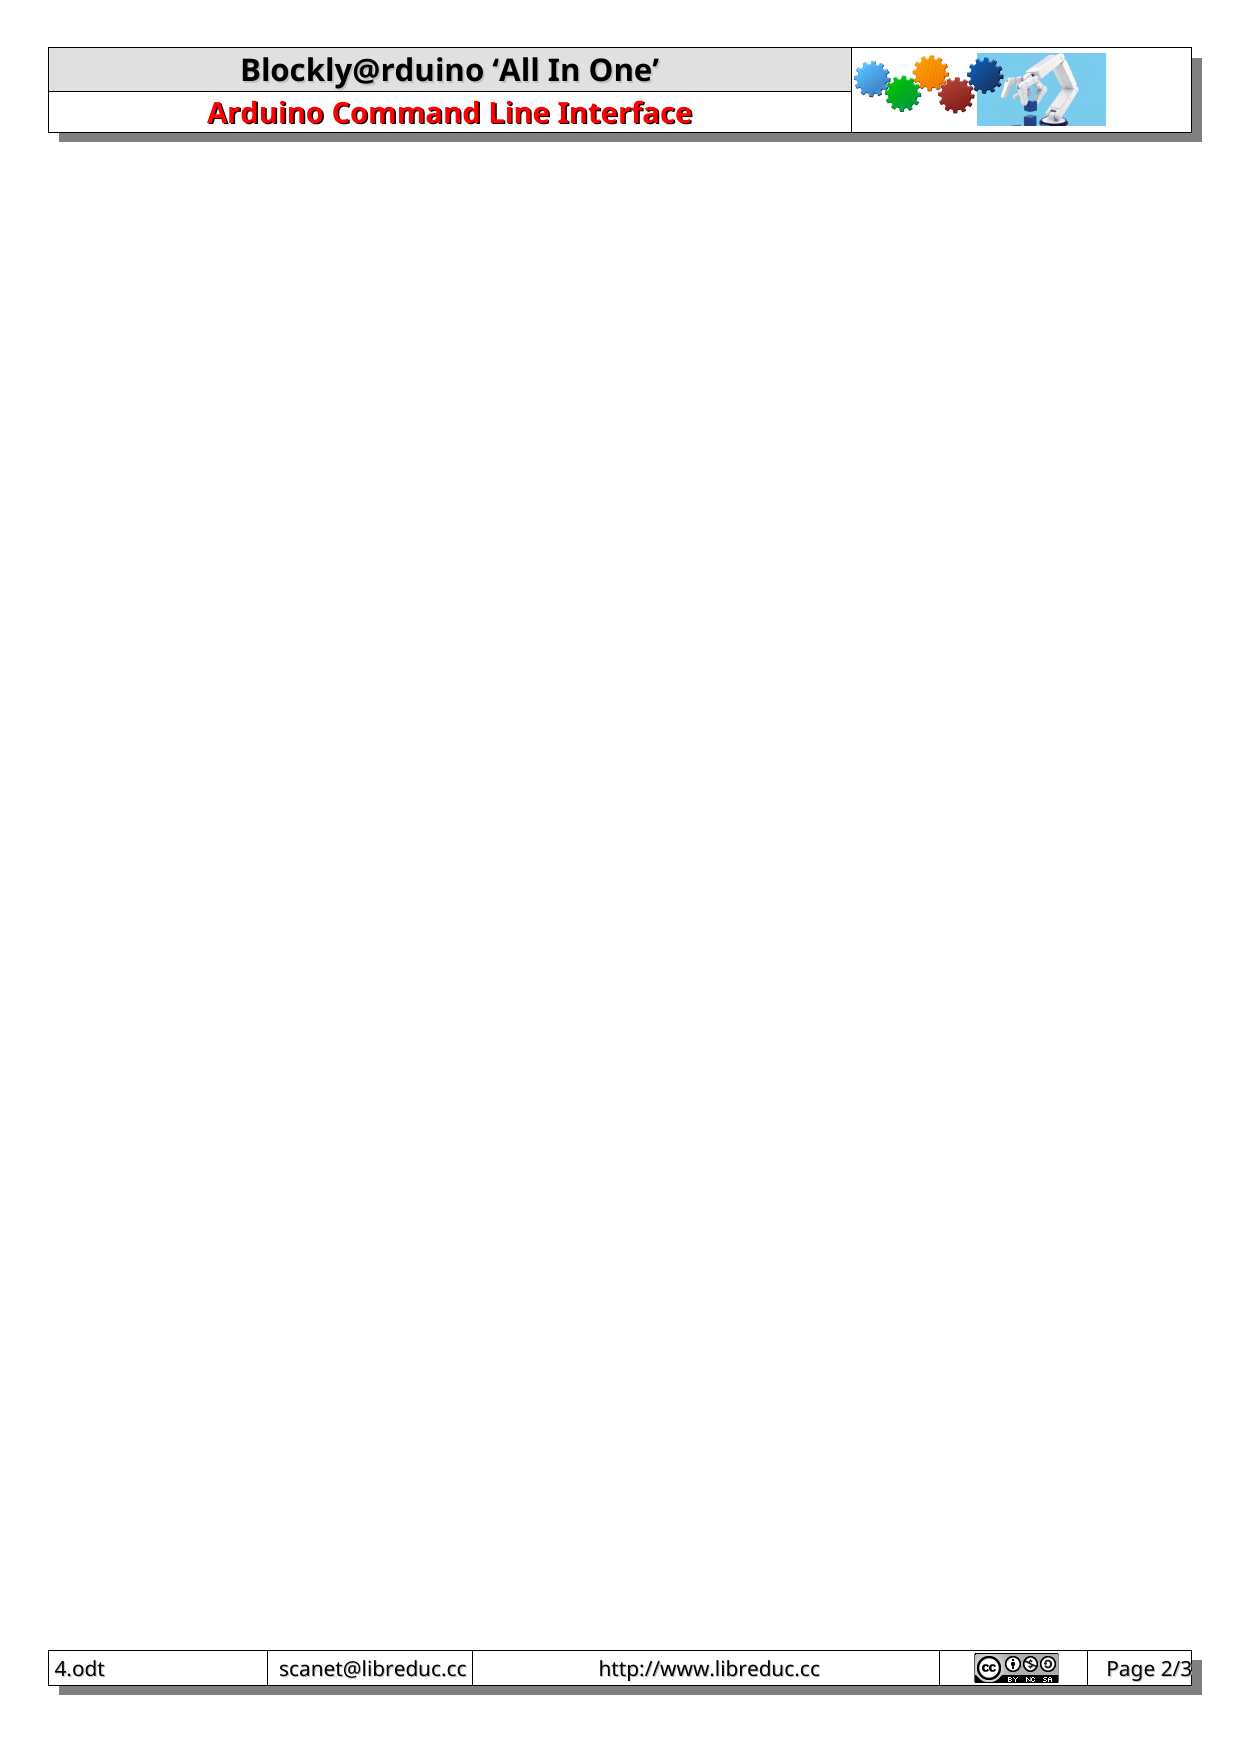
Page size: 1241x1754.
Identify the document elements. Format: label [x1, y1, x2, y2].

picture [974, 1653, 1059, 1683]
picture [977, 53, 1107, 126]
